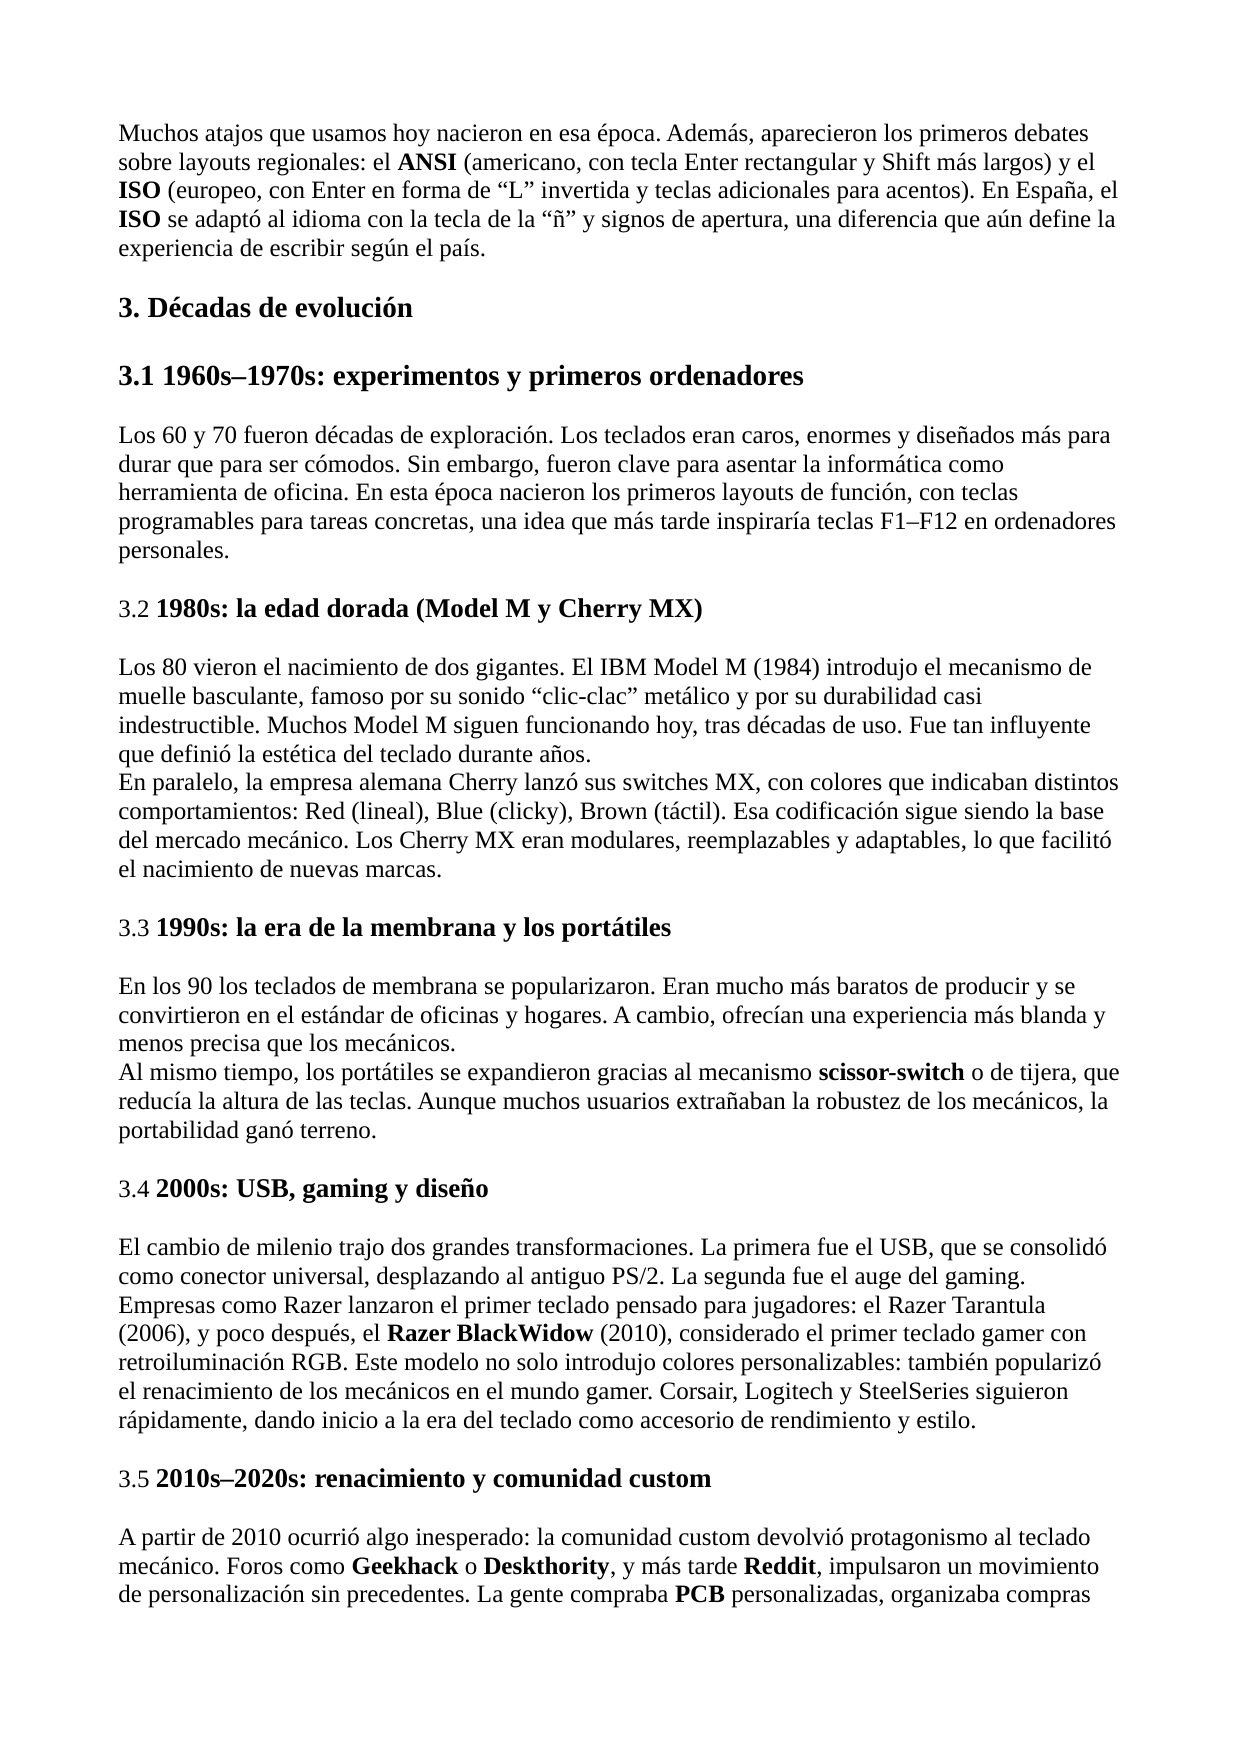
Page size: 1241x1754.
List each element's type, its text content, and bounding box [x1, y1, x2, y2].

text Muchos atajos que usamos hoy nacieron en esa época. Además, aparecieron los primeros debates sobre layouts regionales: el ANSI (americano, con tecla Enter rectangular y Shift más largos) y el ISO (europeo, con Enter en forma de “L” invertida y teclas adicionales para acentos). En España, el ISO se adaptó al idioma con la tecla de la “ñ” y signos de apertura, una diferencia que aún define la experiencia de escribir según el país. 3. Décadas de evolución [118, 118, 1122, 324]
text 3.1 1960s–1970s: experimentos y primeros ordenadores Los 60 y 70 fueron décadas de exploración. Los teclados eran caros, enormes y diseñados más para durar que para ser cómodos. Sin embargo, fueron clave para asentar la informática como herramienta de oficina. En esta época nacieron los primeros layouts de función, con teclas programables para tareas concretas, una idea que más tarde inspiraría teclas F1–F12 en ordenadores personales. 3.2 1980s: la edad dorada (Model M y Cherry MX) Los 80 vieron el nacimiento de dos gigantes. El IBM Model M (1984) introdujo el mecanismo de muelle basculante, famoso por su sonido “clic-clac” metálico y por su durabilidad casi indestructible. Muchos Model M siguen funcionando hoy, tras décadas de uso. Fue tan influyente que definió la estética del teclado durante años. En paralelo, la empresa alemana Cherry lanzó sus switches MX, con colores que indicaban distintos comportamientos: Red (lineal), Blue (clicky), Brown (táctil). Esa codificación sigue siendo la base del mercado mecánico. Los Cherry MX eran modulares, reemplazables y adaptables, lo que facilitó el nacimiento de nuevas marcas. 3.3 1990s: la era de la membrana y los portátiles En los 90 los teclados de membrana se popularizaron. Eran mucho más baratos de producir y se convirtieron en el estándar de oficinas y hogares. A cambio, ofrecían una experiencia más blanda y menos precisa que los mecánicos. Al mismo tiempo, los portátiles se expandieron gracias al mecanismo scissor-switch o de tijera, que reducía la altura de las teclas. Aunque muchos usuarios extrañaban la robustez de los mecánicos, la portabilidad ganó terreno. 3.4 2000s: USB, gaming y diseño El cambio de milenio trajo dos grandes transformaciones. La primera fue el USB, que se consolidó como conector universal, desplazando al antiguo PS/2. La segunda fue el auge del gaming. Empresas como Razer lanzaron el primer teclado pensado para jugadores: el Razer Tarantula (2006), y poco después, el Razer BlackWidow (2010), considerado el primer teclado gamer con retroiluminación RGB. Este modelo no solo introdujo colores personalizables: también popularizó el renacimiento de los mecánicos en el mundo gamer. Corsair, Logitech y SteelSeries siguieron rápidamente, dando inicio a la era del teclado como accesorio de rendimiento y estilo. 3.5 2010s–2020s: renacimiento y comunidad custom A partir de 2010 ocurrió algo inesperado: la comunidad custom devolvió protagonismo al teclado mecánico. Foros como Geekhack o Deskthority, y más tarde Reddit, impulsaron un movimiento de personalización sin precedentes. La gente compraba PCB personalizadas, organizaba compras [118, 324, 1122, 1608]
